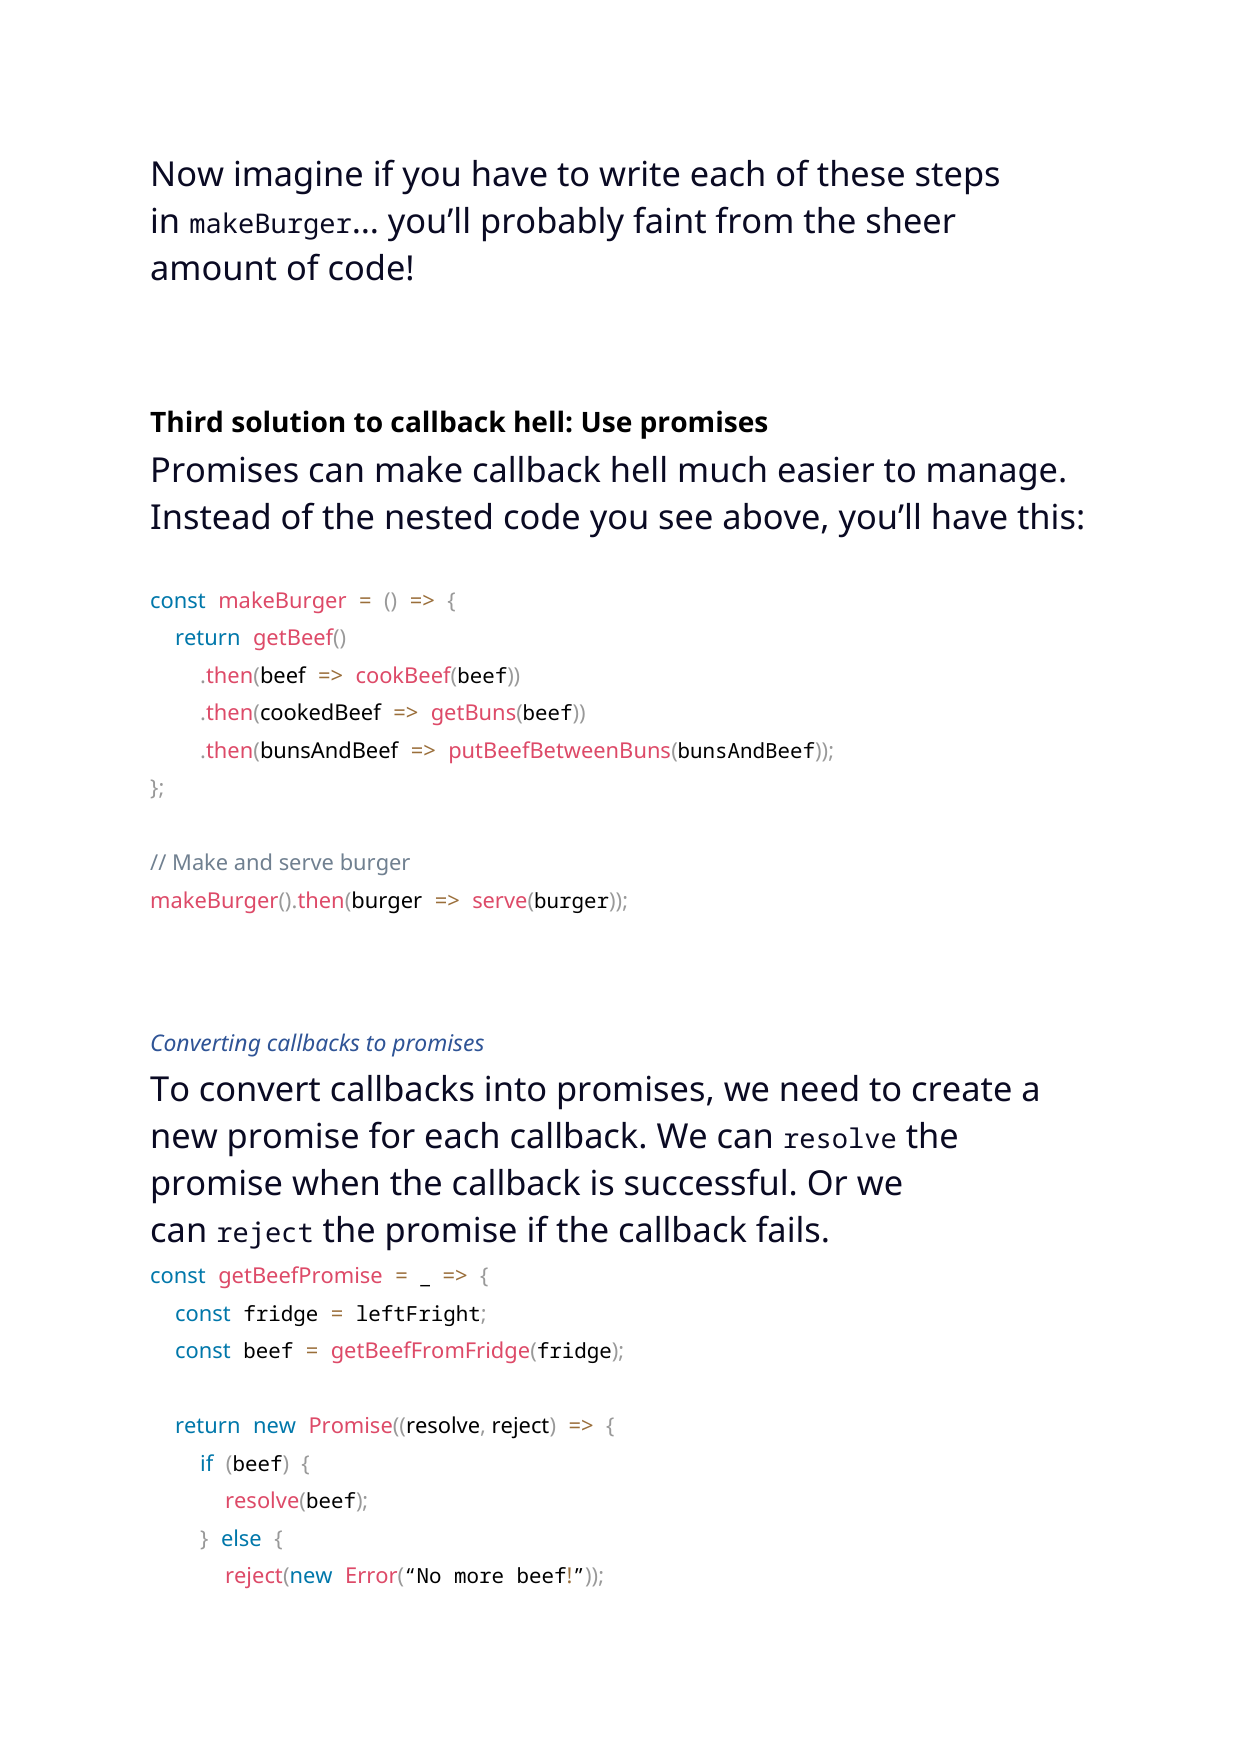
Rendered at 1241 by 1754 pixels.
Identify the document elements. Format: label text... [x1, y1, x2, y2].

text return new Promise((resolve, reject) => { [150, 1402, 1090, 1440]
text makeBurger().then(burger => serve(burger)); [150, 877, 1090, 914]
text .then(bunsAndBeef => putBeefBetweenBuns(bunsAndBeef)); [150, 727, 1090, 764]
subtitle Converting callbacks to promises [150, 1026, 1090, 1058]
text const makeBurger = () => { [150, 577, 1090, 614]
text const getBeefPromise = _ => { [150, 1252, 1090, 1290]
text }; [150, 764, 1090, 802]
text const fridge = leftFright; [150, 1290, 1090, 1327]
text } else { [150, 1515, 1090, 1552]
text Promises can make callback hell much easier to manage. Instead of the nested code you see above, you’ll have this: [150, 446, 1090, 539]
text .then(beef => cookBeef(beef)) [150, 652, 1090, 689]
text if (beef) { [150, 1440, 1090, 1477]
text Now imagine if you have to write each of these steps in makeBurger… you’ll probably faint from the sheer amount of code! [150, 150, 1090, 291]
text // Make and serve burger [150, 839, 1090, 877]
text const beef = getBeefFromFridge(fridge); [150, 1327, 1090, 1365]
text reject(new Error(“No more beef!”)); [150, 1552, 1090, 1590]
text resolve(beef); [150, 1477, 1090, 1515]
text To convert callbacks into promises, we need to create a new promise for each callback. We can resolve the promise when the callback is successful. Or we can reject the promise if the callback fails. [150, 1065, 1090, 1252]
text return getBeef() [150, 614, 1090, 652]
text .then(cookedBeef => getBuns(beef)) [150, 689, 1090, 727]
subtitle Third solution to callback hell: Use promises [150, 402, 1090, 441]
